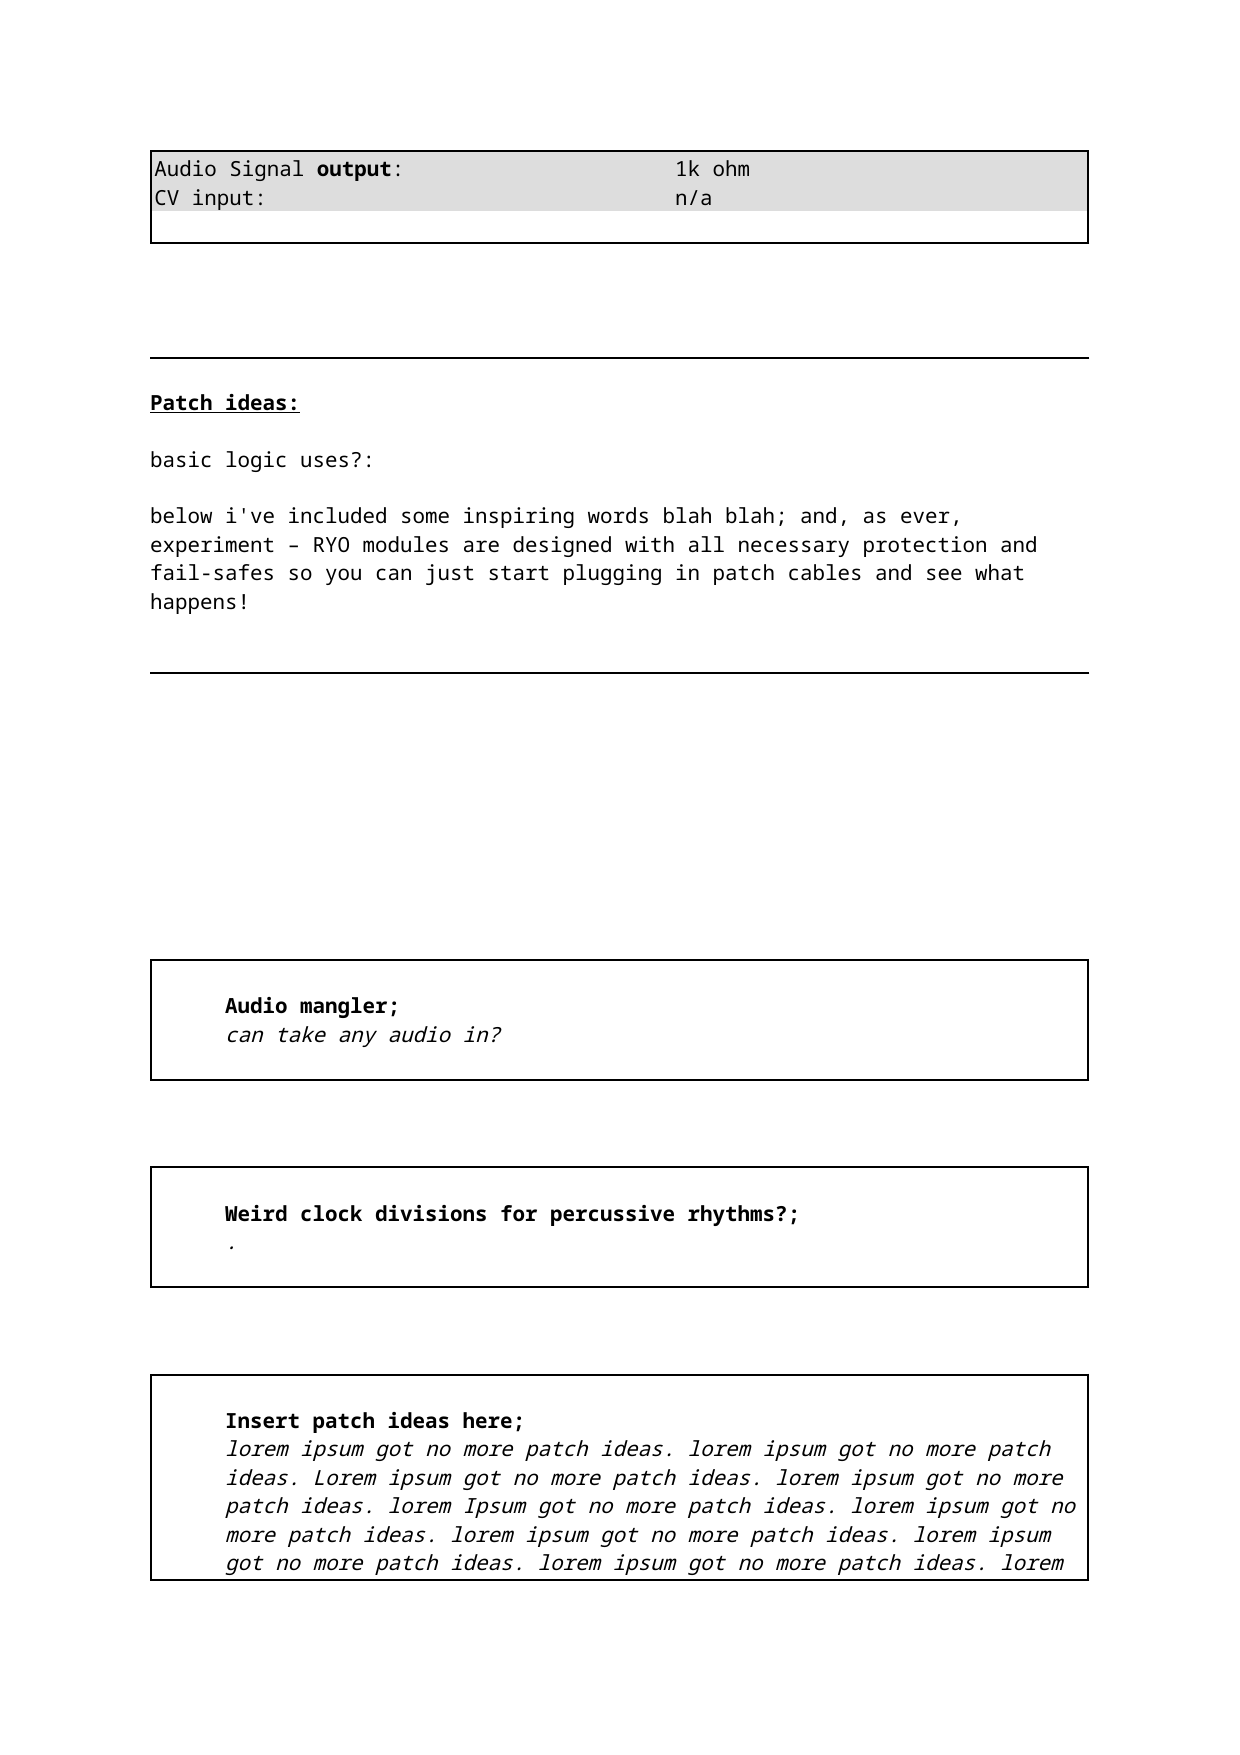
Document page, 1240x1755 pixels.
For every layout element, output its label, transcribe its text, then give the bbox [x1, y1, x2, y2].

text Audio mangler; [152, 987, 1087, 1016]
text basic logic uses?: [150, 445, 1089, 473]
text Patch ideas: [150, 388, 1089, 416]
text can take any audio in? [152, 1016, 1087, 1048]
text Insert patch ideas here; [152, 1402, 1087, 1430]
text lorem ipsum got no more patch ideas. lorem ipsum got no more patch ideas. Lorem ipsum got no more patch ideas. lorem ipsum got no more patch ideas. lorem Ipsum got no more patch ideas. lorem ipsum got no more patch ideas. lorem ipsum got no more patch ideas. lorem ipsum got no more patch ideas. lorem ipsum got no more patch ideas. lorem [152, 1430, 1087, 1579]
text Weird clock divisions for percussive rhythms?; [152, 1194, 1087, 1223]
text below i've included some inspiring words blah blah; and, as ever, experiment – RYO modules are designed with all necessary protection and fail-safes so you can just start plugging in patch cables and see what happens! [150, 502, 1089, 615]
text Audio Signal output: 1k ohm [152, 152, 1087, 178]
text . [152, 1223, 1087, 1256]
text CV input: n/a [152, 178, 1087, 211]
